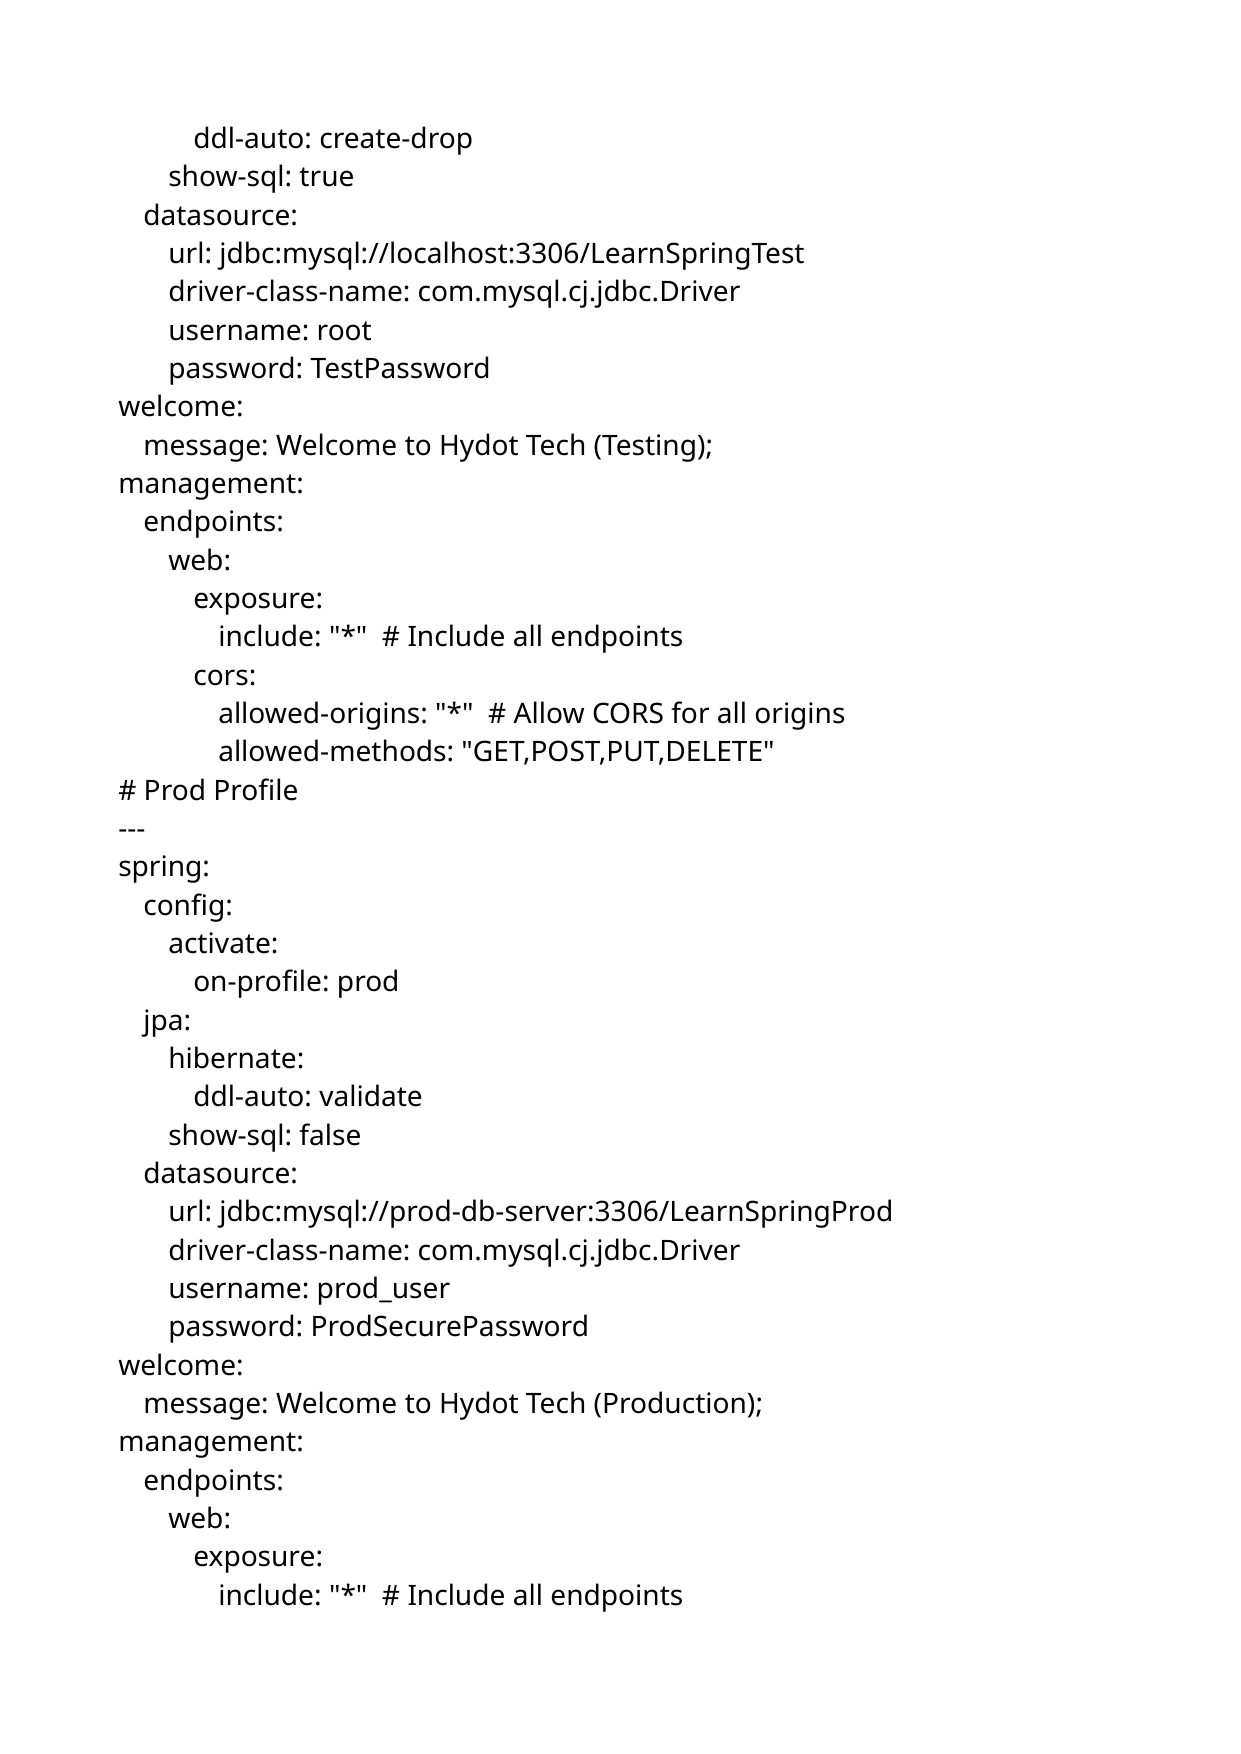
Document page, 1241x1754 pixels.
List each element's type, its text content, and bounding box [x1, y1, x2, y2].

text cors: [118, 655, 1122, 693]
text config: [118, 885, 1122, 923]
text web: [118, 540, 1122, 578]
text allowed-origins: "*" # Allow CORS for all origins [118, 693, 1122, 731]
text exposure: [118, 1536, 1122, 1575]
text password: TestPassword [118, 348, 1122, 386]
text show-sql: false [118, 1115, 1122, 1153]
text allowed-methods: "GET,POST,PUT,DELETE" [118, 731, 1122, 770]
text datasource: [118, 195, 1122, 233]
text # Prod Profile [118, 770, 1122, 808]
text url: jdbc:mysql://localhost:3306/LearnSpringTest [118, 233, 1122, 271]
text exposure: [118, 578, 1122, 616]
text hibernate: [118, 1038, 1122, 1076]
text welcome: [118, 1345, 1122, 1383]
text on-profile: prod [118, 961, 1122, 1000]
text driver-class-name: com.mysql.cj.jdbc.Driver [118, 271, 1122, 310]
text ddl-auto: create-drop [118, 118, 1122, 156]
text jpa: [118, 1000, 1122, 1038]
text endpoints: [118, 501, 1122, 540]
text management: [118, 463, 1122, 501]
text message: Welcome to Hydot Tech (Testing); [118, 425, 1122, 463]
text welcome: [118, 386, 1122, 425]
text include: "*" # Include all endpoints [118, 1575, 1122, 1613]
text driver-class-name: com.mysql.cj.jdbc.Driver [118, 1230, 1122, 1268]
text username: prod_user [118, 1268, 1122, 1306]
text password: ProdSecurePassword [118, 1306, 1122, 1345]
text --- [118, 808, 1122, 846]
text datasource: [118, 1153, 1122, 1191]
text include: "*" # Include all endpoints [118, 616, 1122, 655]
text ddl-auto: validate [118, 1076, 1122, 1115]
text username: root [118, 310, 1122, 348]
text show-sql: true [118, 156, 1122, 195]
text url: jdbc:mysql://prod-db-server:3306/LearnSpringProd [118, 1191, 1122, 1230]
text management: [118, 1421, 1122, 1460]
text message: Welcome to Hydot Tech (Production); [118, 1383, 1122, 1421]
text endpoints: [118, 1460, 1122, 1498]
text web: [118, 1498, 1122, 1536]
text spring: [118, 846, 1122, 885]
text activate: [118, 923, 1122, 961]
